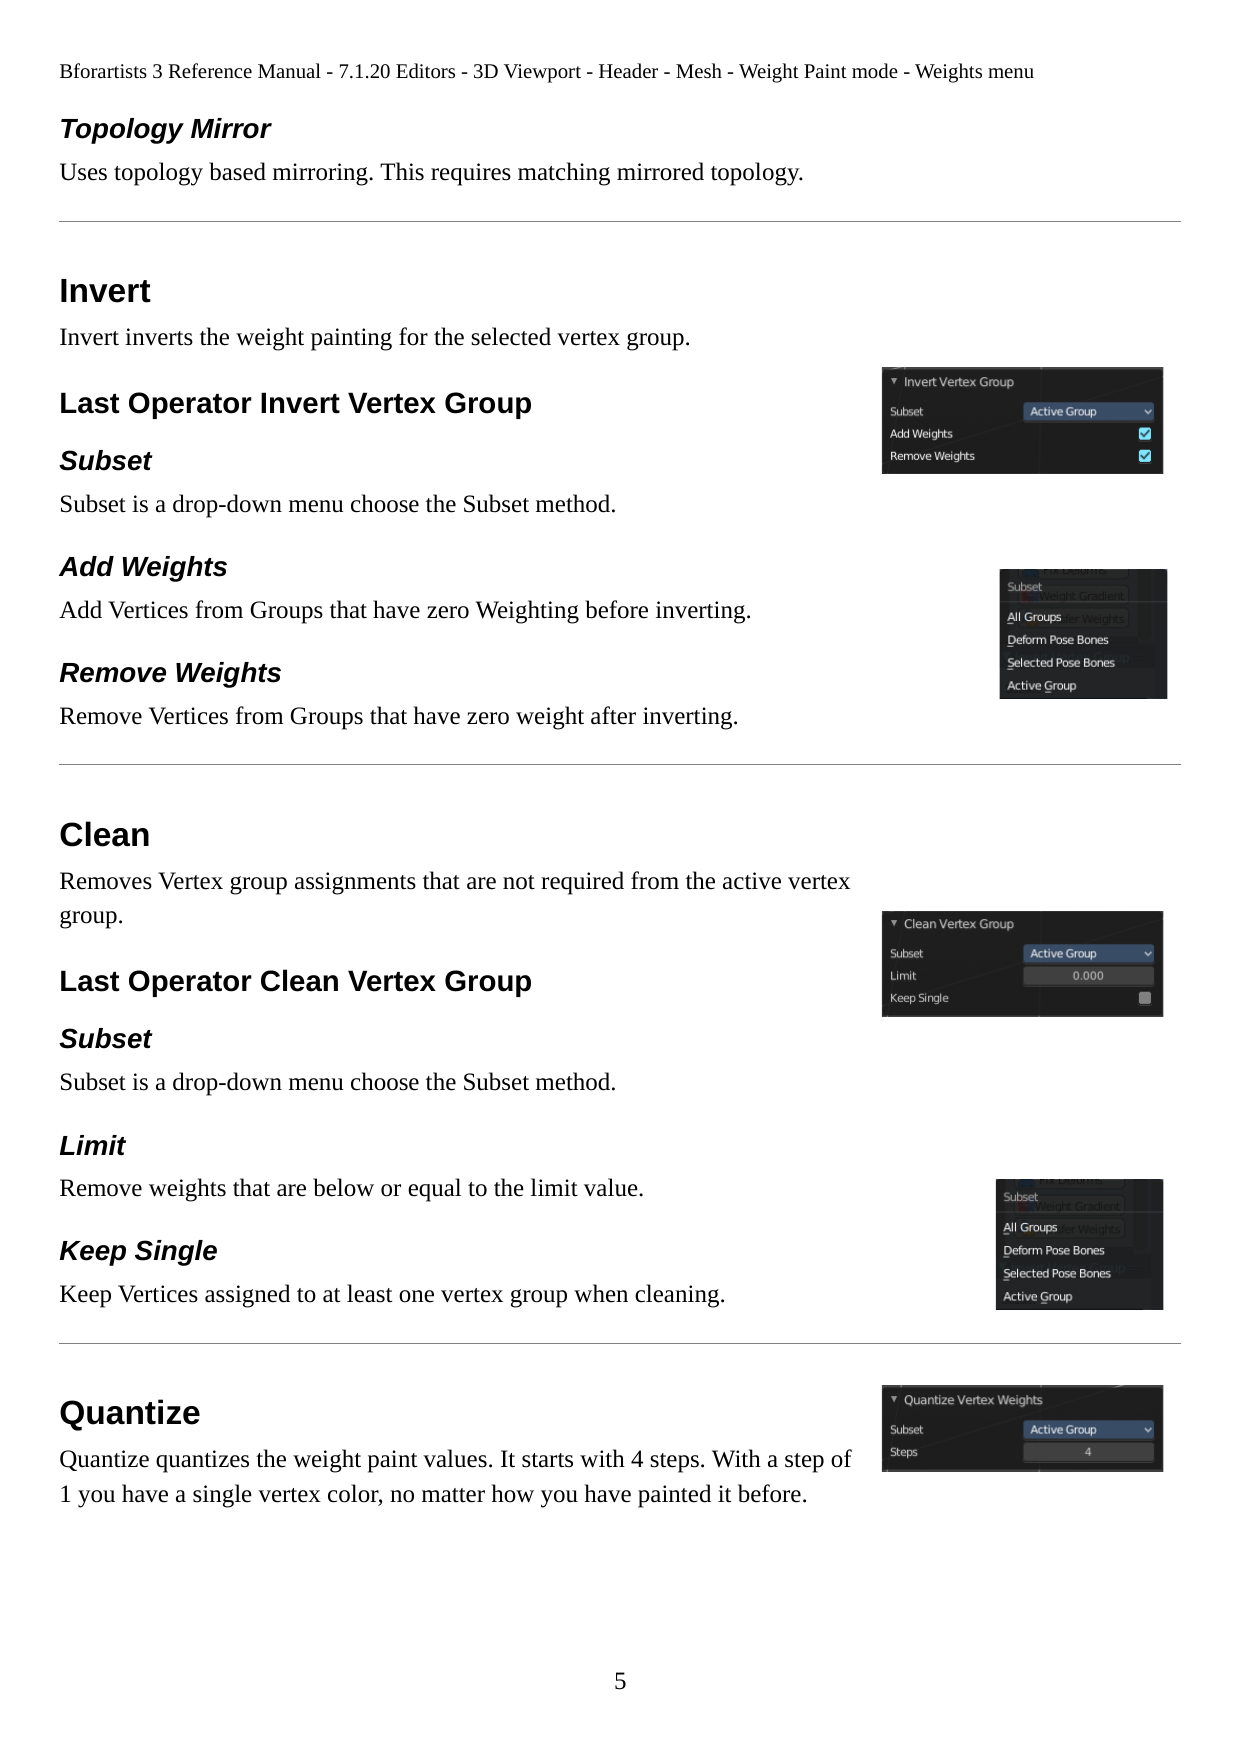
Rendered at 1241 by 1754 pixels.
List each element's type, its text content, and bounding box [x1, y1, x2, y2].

picture [881, 1385, 1164, 1472]
picture [999, 569, 1168, 699]
subtitle Add Weights [59, 551, 1181, 582]
text Invert inverts the weight painting for the selected vertex group. [59, 322, 1181, 351]
subtitle Remove Weights [59, 656, 999, 688]
subtitle Limit [59, 1129, 1181, 1161]
subtitle Subset [59, 444, 1181, 476]
subtitle Last Operator Invert Vertex Group [59, 386, 881, 419]
subtitle [1164, 1393, 1181, 1432]
subtitle Subset [59, 1023, 1181, 1055]
subtitle Quantize [59, 1393, 881, 1432]
text Remove weights that are below or equal to the limit value. [59, 1173, 1181, 1202]
text Remove Vertices from Groups that have zero weight after inverting. [59, 701, 1181, 729]
text Subset is a drop-down menu choose the Subset method. [59, 1067, 1181, 1096]
text Keep Vertices assigned to at least one vertex group when cleaning. [59, 1279, 995, 1308]
picture [881, 367, 1164, 474]
subtitle Clean [59, 815, 1181, 853]
subtitle [1168, 656, 1181, 688]
subtitle Keep Single [59, 1235, 995, 1267]
text Removes Vertex group assignments that are not required from the active vertex group. [59, 866, 1181, 929]
subtitle Last Operator Clean Vertex Group [59, 964, 881, 998]
picture [881, 911, 1164, 1017]
subtitle Invert [59, 271, 1181, 310]
text Subset is a drop-down menu choose the Subset method. [59, 489, 1181, 518]
text Uses topology based mirroring. This requires matching mirrored topology. [59, 157, 1181, 186]
text Quantize quantizes the weight paint values. It starts with 4 steps. With a step of 1 you have a single vertex color, no matter how you have painted it before. [59, 1444, 1181, 1508]
subtitle [1164, 1235, 1181, 1267]
picture [995, 1179, 1164, 1310]
subtitle Topology Mirror [59, 113, 1181, 144]
text Add Vertices from Groups that have zero Weighting before inverting. [59, 595, 999, 624]
